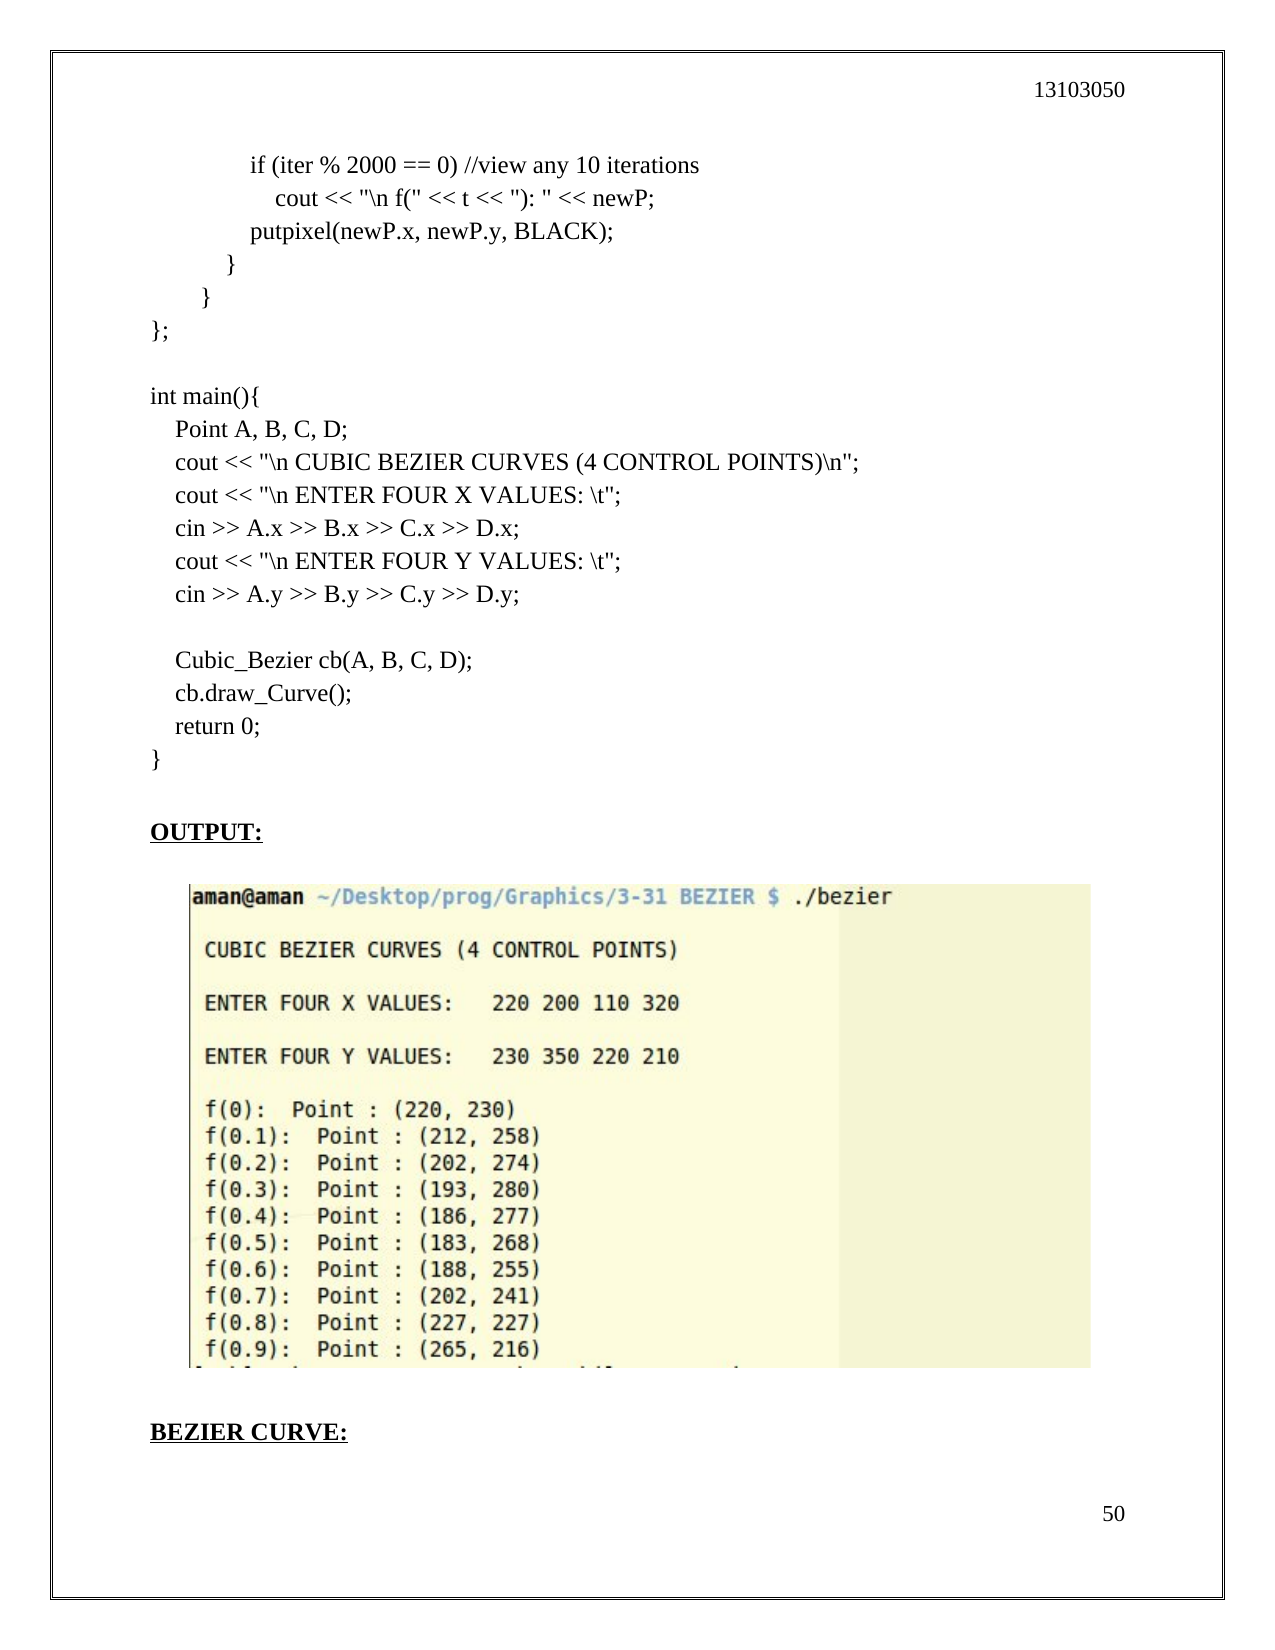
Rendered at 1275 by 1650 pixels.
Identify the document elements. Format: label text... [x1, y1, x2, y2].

text } [150, 744, 1125, 773]
text cout << "\n ENTER FOUR Y VALUES: \t"; [150, 546, 1125, 575]
text BEZIER CURVE: [150, 1410, 1125, 1445]
text cout << "\n ENTER FOUR X VALUES: \t"; [150, 480, 1125, 509]
text cin >> A.y >> B.y >> C.y >> D.y; [150, 579, 1125, 608]
picture [189, 884, 1091, 1368]
text Cubic_Bezier cb(A, B, C, D); [150, 645, 1125, 674]
text cout << "\n CUBIC BEZIER CURVES (4 CONTROL POINTS)\n"; [150, 447, 1125, 476]
text putpixel(newP.x, newP.y, BLACK); [150, 216, 1125, 245]
text return 0; [150, 711, 1125, 740]
text } [150, 282, 1125, 311]
text cout << "\n f(" << t << "): " << newP; [150, 183, 1125, 212]
text Point A, B, C, D; [150, 414, 1125, 443]
text OUTPUT: [150, 810, 1125, 845]
text } [150, 249, 1125, 278]
text if (iter % 2000 == 0) //view any 10 iterations [150, 150, 1125, 179]
text cb.draw_Curve(); [150, 678, 1125, 707]
text cin >> A.x >> B.x >> C.x >> D.x; [150, 513, 1125, 542]
text }; [150, 315, 1125, 344]
text int main(){ [150, 381, 1125, 410]
